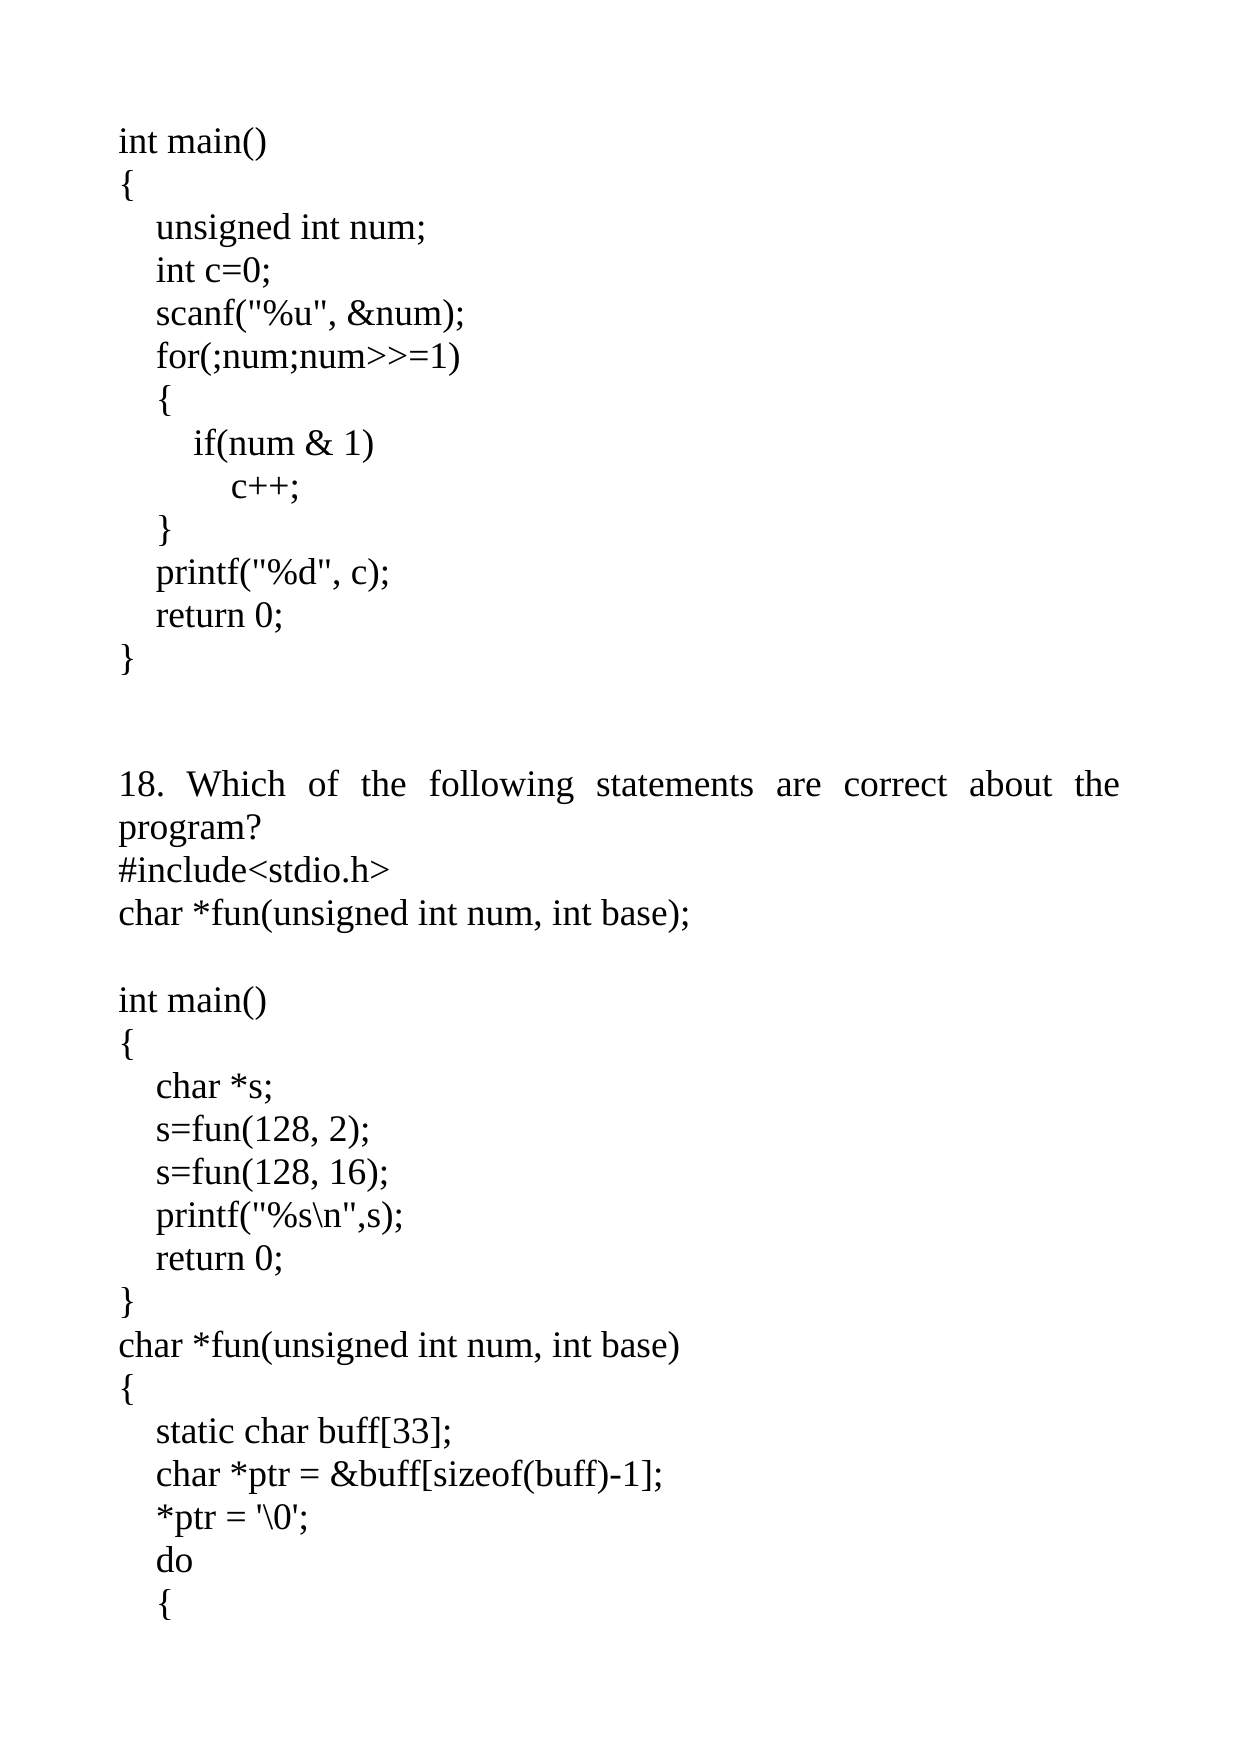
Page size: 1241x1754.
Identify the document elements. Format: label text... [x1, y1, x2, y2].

text char *ptr = &buff[sizeof(buff)-1]; [118, 1451, 1122, 1494]
text if(num & 1) [118, 420, 1122, 463]
text unsigned int num; [118, 204, 1122, 247]
text } [118, 1279, 1122, 1322]
text { [118, 1365, 1122, 1408]
text } [118, 506, 1122, 549]
text return 0; [118, 592, 1122, 636]
text int main() [118, 977, 1122, 1020]
text { [118, 161, 1122, 204]
text char *fun(unsigned int num, int base); [118, 891, 1122, 934]
text do [118, 1538, 1122, 1581]
text s=fun(128, 16); [118, 1149, 1122, 1193]
text int c=0; [118, 247, 1122, 291]
text c++; [118, 463, 1122, 506]
text printf("%s\n",s); [118, 1193, 1122, 1236]
text 18. Which of the following statements are correct about the program? [118, 761, 1122, 848]
text { [118, 377, 1122, 420]
text return 0; [118, 1236, 1122, 1279]
text #include<stdio.h> [118, 848, 1122, 891]
text char *s; [118, 1063, 1122, 1106]
text static char buff[33]; [118, 1408, 1122, 1451]
text *ptr = '\0'; [118, 1494, 1122, 1538]
text scanf("%u", &num); [118, 291, 1122, 334]
text { [118, 1581, 1122, 1624]
text s=fun(128, 2); [118, 1106, 1122, 1149]
text for(;num;num>>=1) [118, 334, 1122, 377]
text printf("%d", c); [118, 549, 1122, 592]
text char *fun(unsigned int num, int base) [118, 1322, 1122, 1365]
text } [118, 636, 1122, 679]
text int main() [118, 118, 1122, 161]
text { [118, 1020, 1122, 1063]
